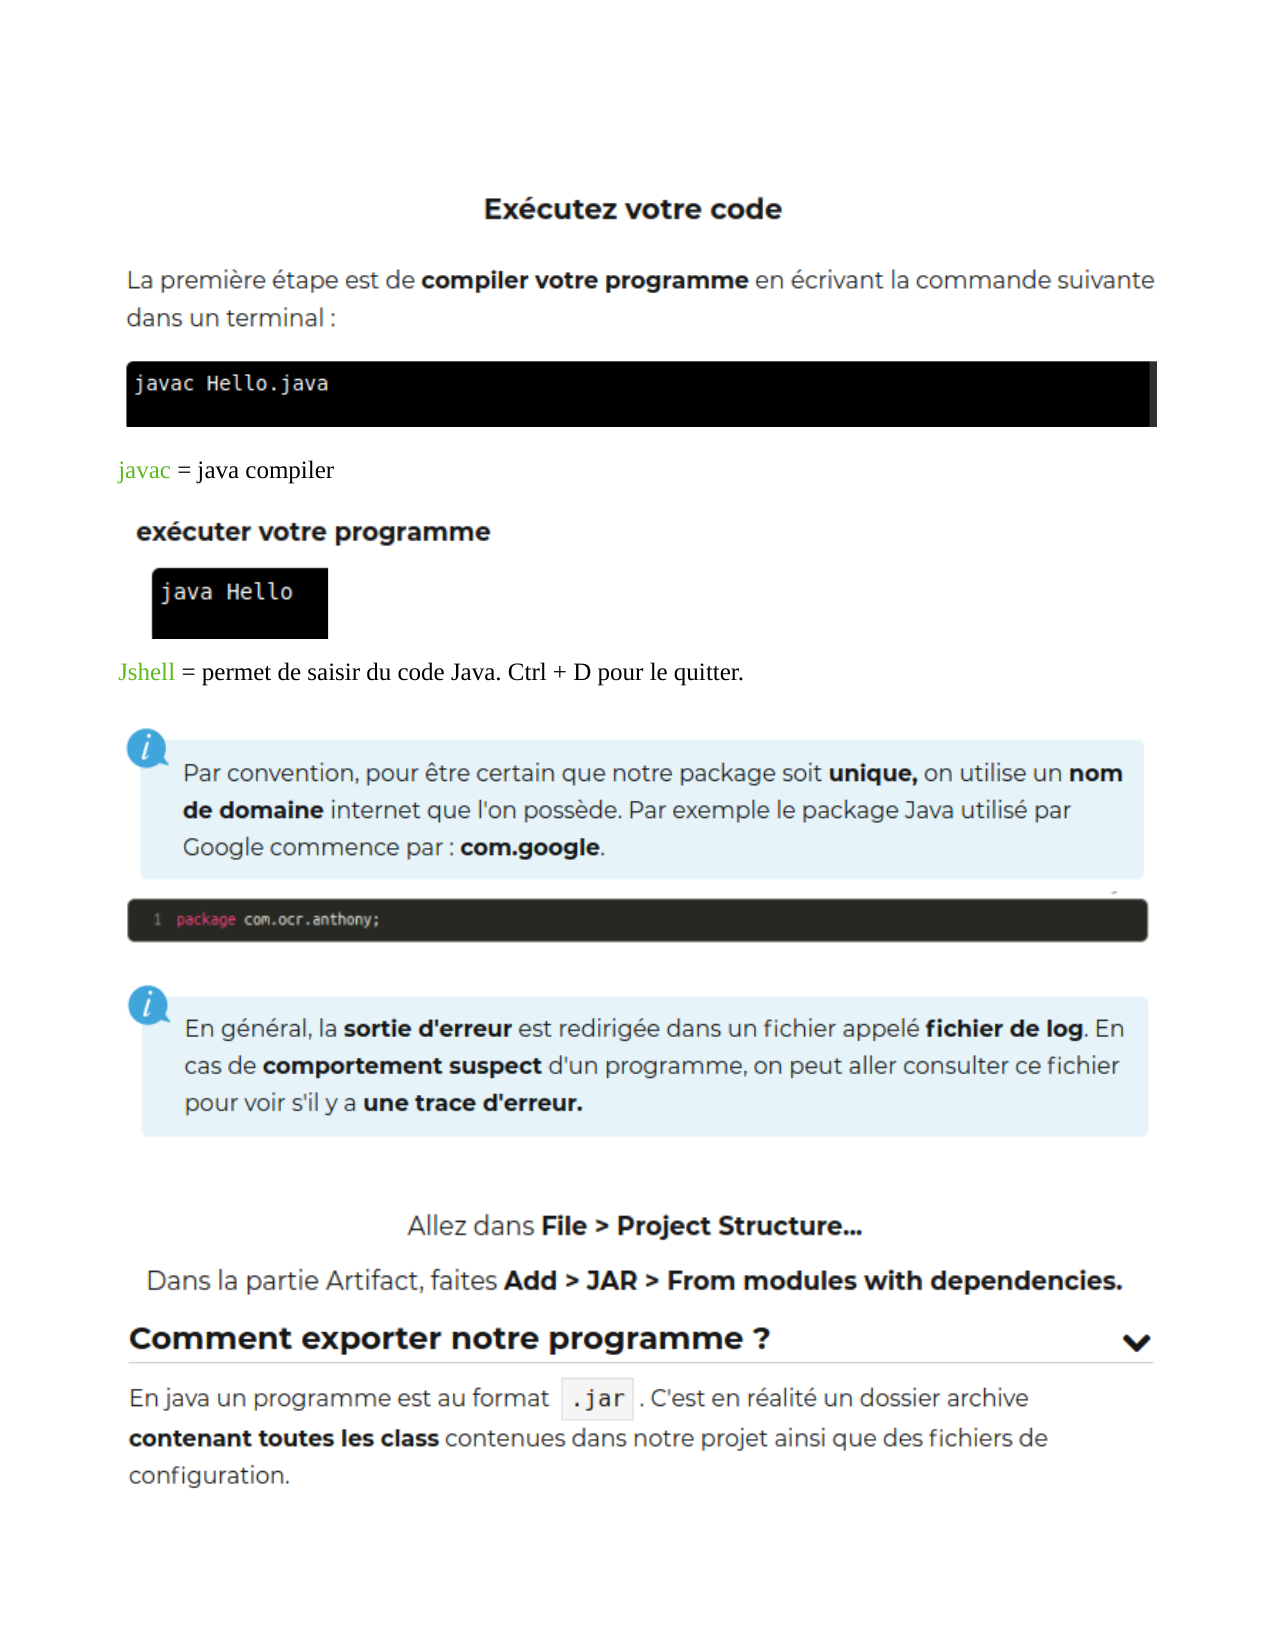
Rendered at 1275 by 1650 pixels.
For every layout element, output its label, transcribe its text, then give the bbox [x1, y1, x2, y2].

picture [140, 1258, 1135, 1303]
picture [146, 562, 329, 639]
picture [131, 512, 498, 554]
text Jshell = permet de saisir du code Java. Ctrl + D pour le quitter. [118, 657, 1157, 685]
picture [118, 714, 1157, 949]
picture [118, 977, 1157, 1144]
picture [400, 1201, 876, 1253]
text javac = java compiler [118, 455, 1157, 484]
picture [119, 1313, 1159, 1491]
picture [479, 175, 796, 232]
picture [118, 261, 1157, 427]
